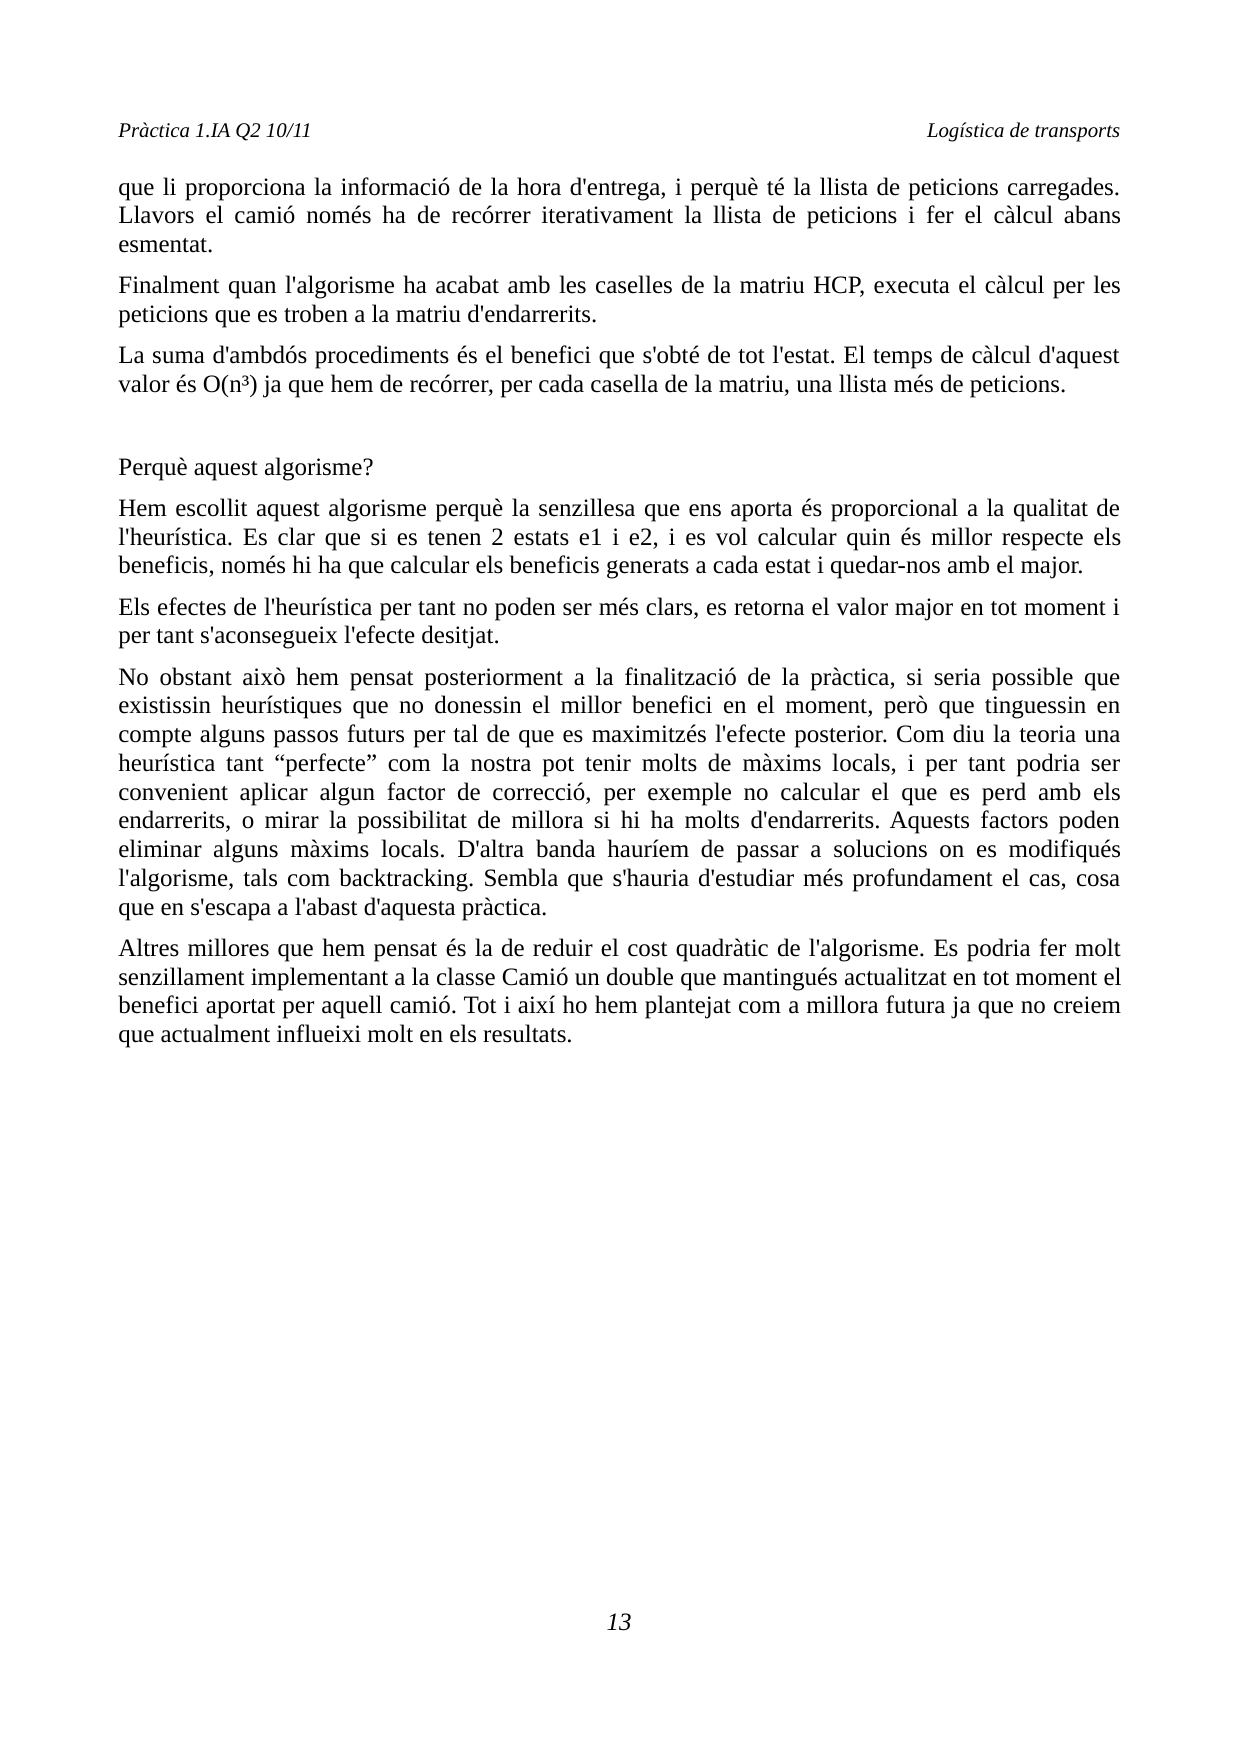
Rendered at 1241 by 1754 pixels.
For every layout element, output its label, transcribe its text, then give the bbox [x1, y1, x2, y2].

text Perquè aquest algorisme? [118, 452, 1122, 480]
text Finalment quan l'algorisme ha acabat amb les caselles de la matriu HCP, executa el càlcul per les peticions que es troben a la matriu d'endarrerits. [118, 270, 1122, 328]
text Altres millores que hem pensat és la de reduir el cost quadràtic de l'algorisme. Es podria fer molt senzillament implementant a la classe Camió un double que mantingués actualitzat en tot moment el benefici aportat per aquell camió. Tot i així ho hem plantejat com a millora futura ja que no creiem que actualment influeixi molt en els resultats. [118, 933, 1122, 1048]
text que li proporciona la informació de la hora d'entrega, i perquè té la llista de peticions carregades. Llavors el camió només ha de recórrer iterativament la llista de peticions i fer el càlcul abans esmentat. [118, 172, 1122, 258]
text La suma d'ambdós procediments és el benefici que s'obté de tot l'estat. El temps de càlcul d'aquest valor és O(n³) ja que hem de recórrer, per cada casella de la matriu, una llista més de peticions. [118, 340, 1122, 398]
text Els efectes de l'heurística per tant no poden ser més clars, es retorna el valor major en tot moment i per tant s'aconsegueix l'efecte desitjat. [118, 592, 1122, 649]
text Hem escollit aquest algorisme perquè la senzillesa que ens aporta és proporcional a la qualitat de l'heurística. Es clar que si es tenen 2 estats e1 i e2, i es vol calcular quin és millor respecte els beneficis, només hi ha que calcular els beneficis generats a cada estat i quedar-nos amb el major. [118, 493, 1122, 579]
text No obstant això hem pensat posteriorment a la finalització de la pràctica, si seria possible que existissin heurístiques que no donessin el millor benefici en el moment, però que tinguessin en compte alguns passos futurs per tal de que es maximitzés l'efecte posterior. Com diu la teoria una heurística tant “perfecte” com la nostra pot tenir molts de màxims locals, i per tant podria ser convenient aplicar algun factor de correcció, per exemple no calcular el que es perd amb els endarrerits, o mirar la possibilitat de millora si hi ha molts d'endarrerits. Aquests factors poden eliminar alguns màxims locals. D'altra banda hauríem de passar a solucions on es modifiqués l'algorisme, tals com backtracking. Sembla que s'hauria d'estudiar més profundament el cas, cosa que en s'escapa a l'abast d'aquesta pràctica. [118, 662, 1122, 920]
